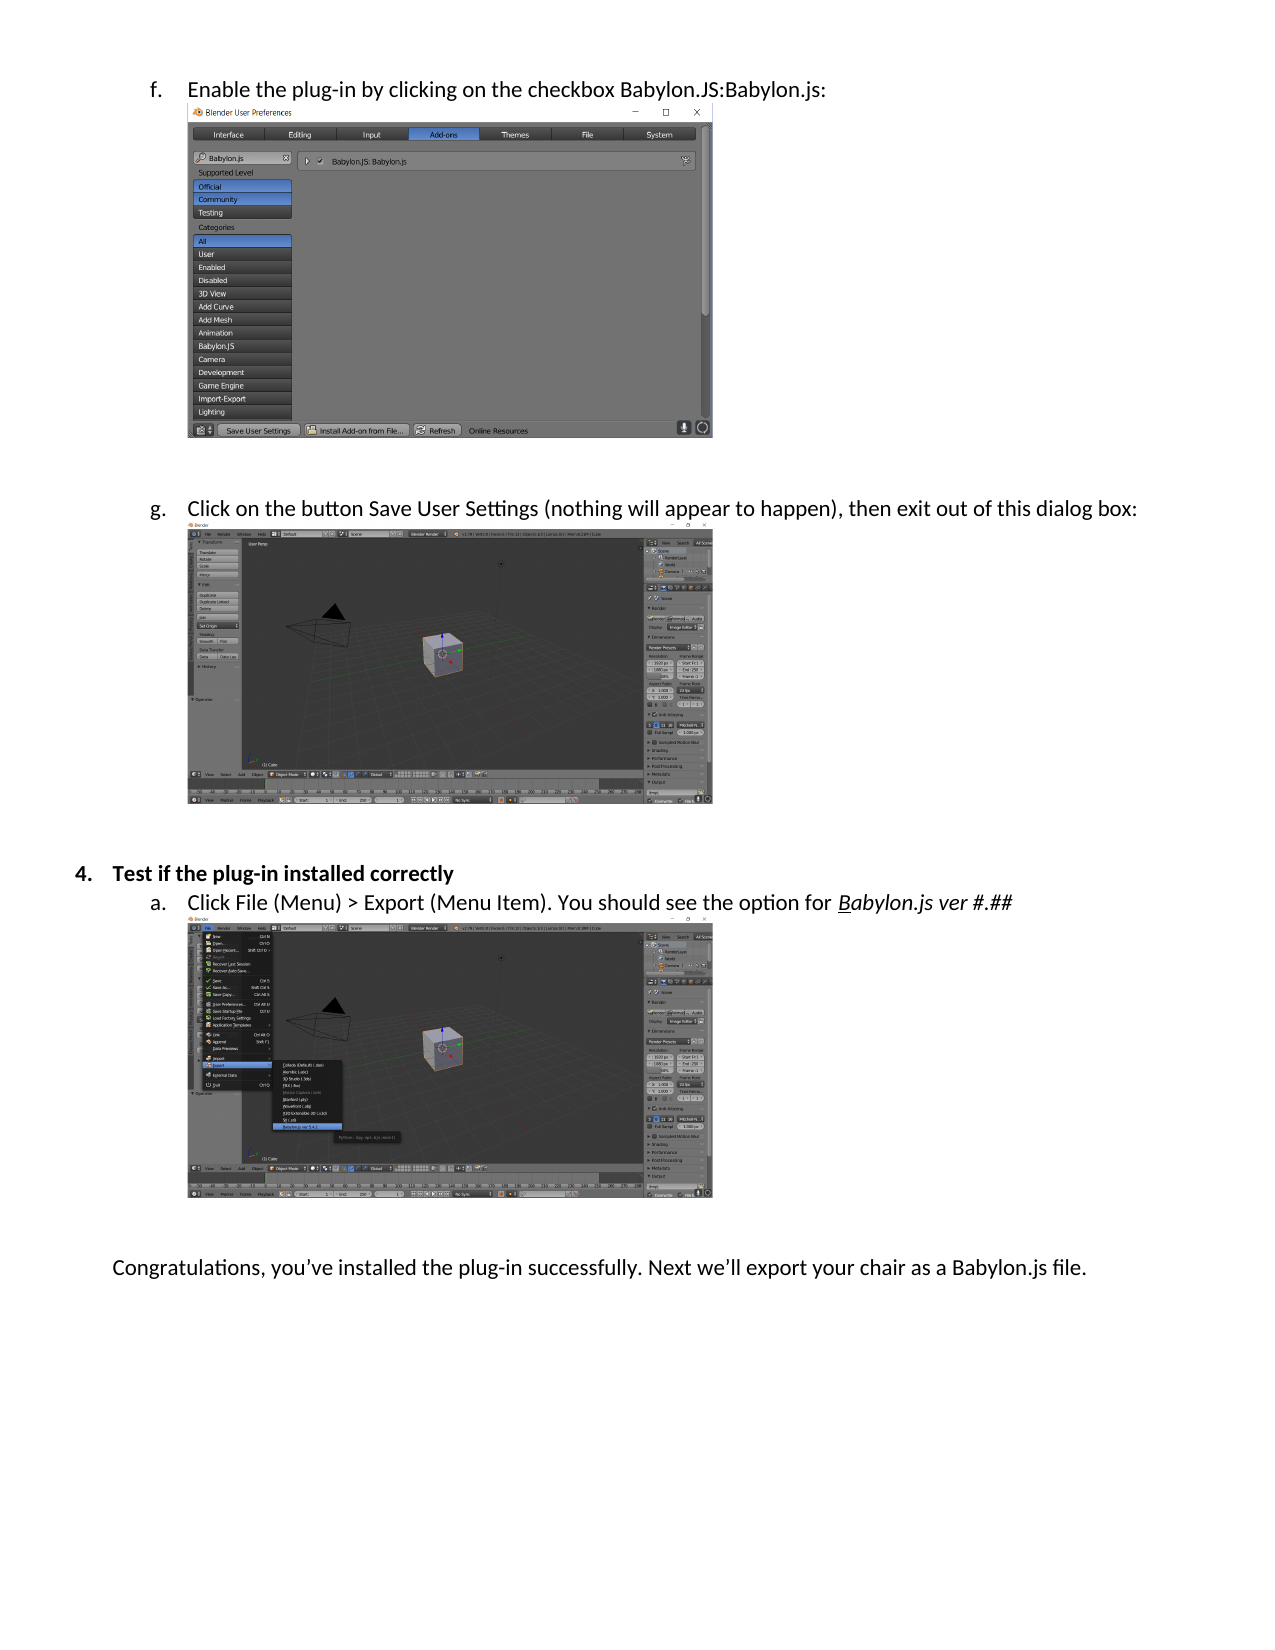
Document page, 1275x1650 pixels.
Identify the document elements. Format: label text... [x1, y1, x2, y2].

list Enable the plug-in by clicking on the checkbox Babylon.JS:Babylon.js: [150, 75, 1200, 494]
list Click File (Menu) > Export (Menu Item). You should see the option for Babylon.js ver #.## [150, 888, 1200, 1197]
text Congratulations, you’ve installed the plug-in successfully. Next we’ll export your chair as a Babylon.js file. [112, 1253, 1200, 1281]
list Click on the button Save User Settings (nothing will appear to happen), then exit out of this dialog box: [150, 494, 1200, 859]
list Test if the plug-in installed correctly [75, 859, 1200, 888]
